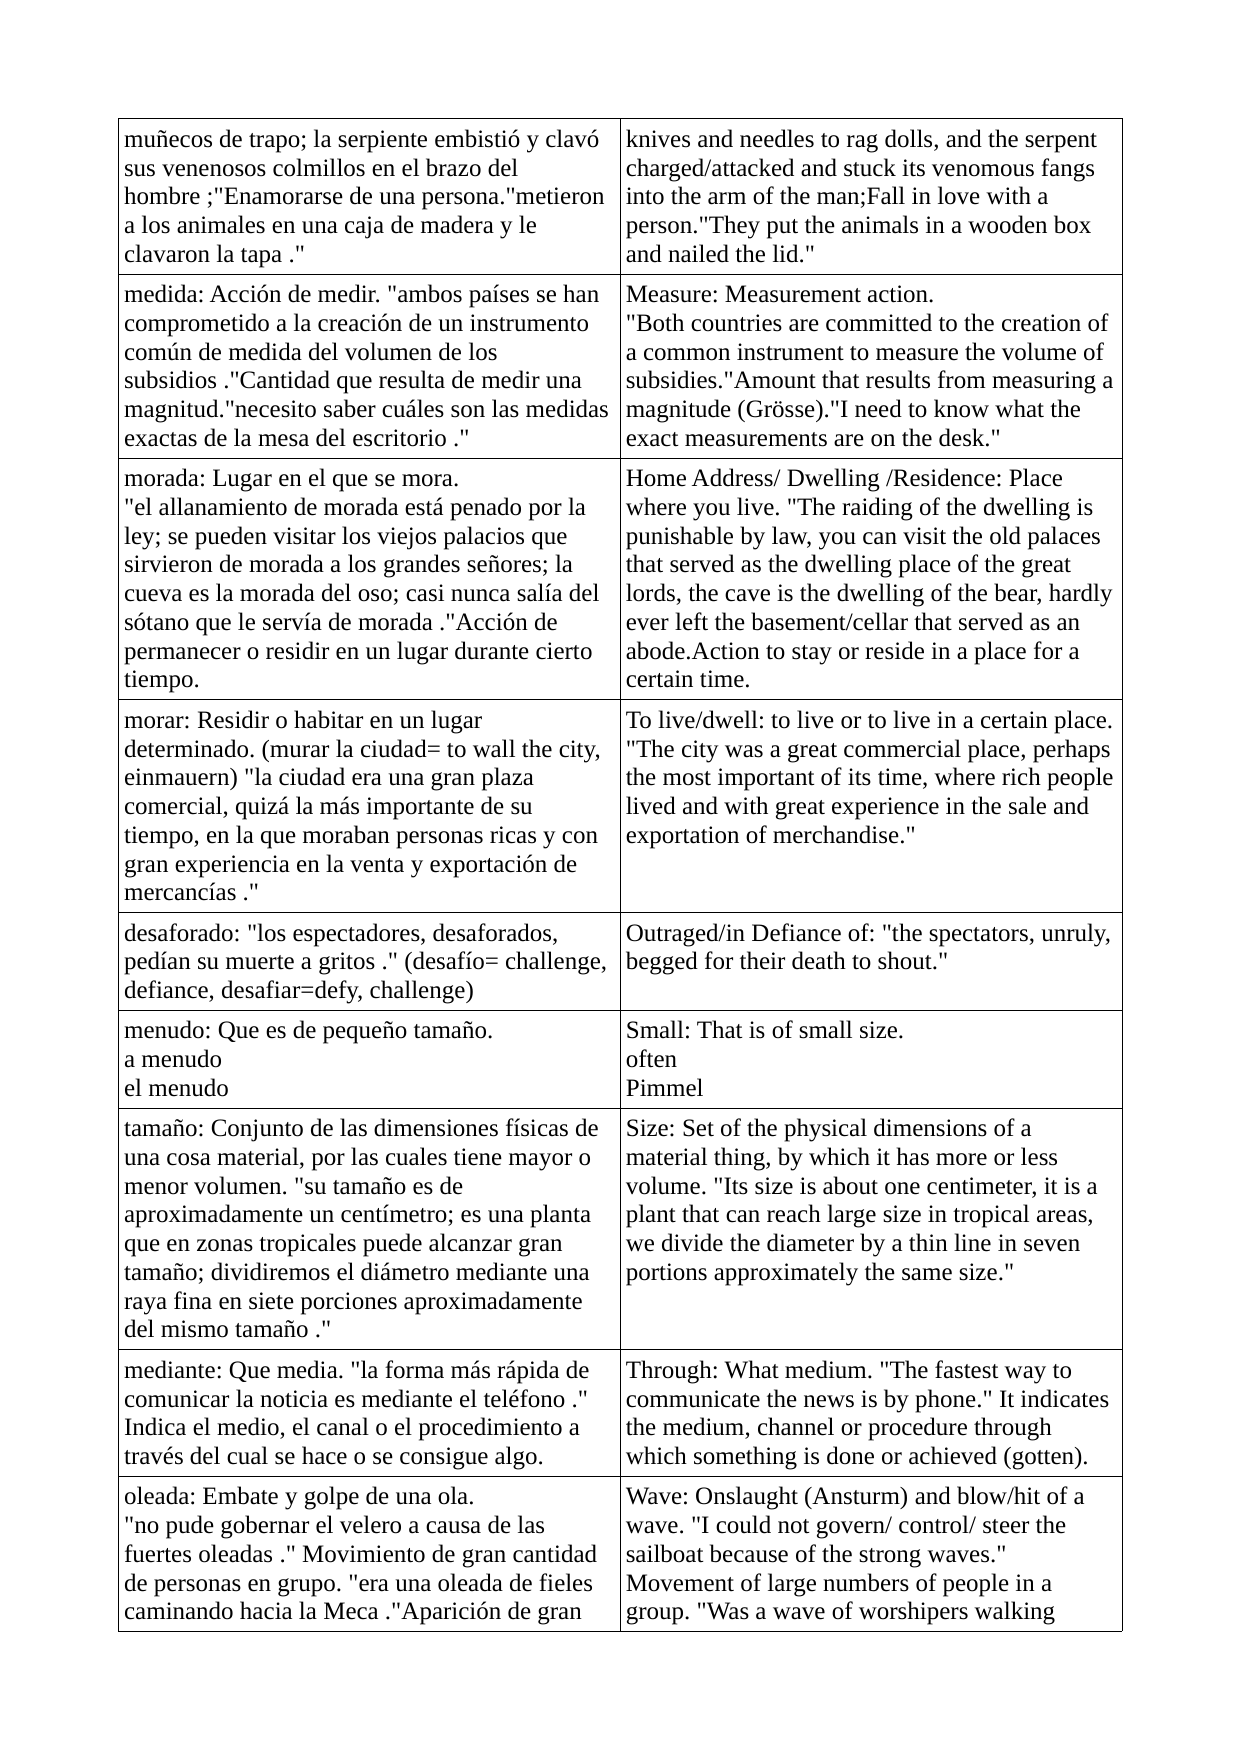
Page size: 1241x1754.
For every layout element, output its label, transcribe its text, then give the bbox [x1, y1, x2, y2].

table_cell Measure: Measurement action. "Both countries are committed to the creation of a common instrument to measure the volume of subsidies."Amount that results from measuring a magnitude (Grösse)."I need to know what the exact measurements are on the desk." [621, 275, 1122, 457]
table_cell oleada: Embate y golpe de una ola. "no pude gobernar el velero a causa de las fuertes oleadas ." Movimiento de gran cantidad de personas en grupo. "era una oleada de fieles caminando hacia la Meca ."Aparición de gran [119, 1477, 620, 1631]
table_cell desaforado: "los espectadores, desaforados, pedían su muerte a gritos ." (desafío= challenge, defiance, desafiar=defy, challenge) [119, 913, 620, 1010]
table_cell To live/dwell: to live or to live in a certain place. "The city was a great commercial place, perhaps the most important of its time, where rich people lived and with great experience in the sale and exportation of merchandise." [621, 700, 1122, 912]
table_cell Small: That is of small size. often Pimmel [621, 1011, 1122, 1107]
table_cell muñecos de trapo; la serpiente embistió y clavó sus venenosos colmillos en el brazo del hombre ;"Enamorarse de una persona."metieron a los animales en una caja de madera y le clavaron la tapa ." [119, 119, 620, 273]
table_cell Wave: Onslaught (Ansturm) and blow/hit of a wave. "I could not govern/ control/ steer the sailboat because of the strong waves." Movement of large numbers of people in a group. "Was a wave of worshipers walking [621, 1477, 1122, 1631]
table_cell tamaño: Conjunto de las dimensiones físicas de una cosa material, por las cuales tiene mayor o menor volumen. "su tamaño es de aproximadamente un centímetro; es una planta que en zonas tropicales puede alcanzar gran tamaño; dividiremos el diámetro mediante una raya fina en siete porciones aproximadamente del mismo tamaño ." [119, 1109, 620, 1349]
table_cell medida: Acción de medir. "ambos países se han comprometido a la creación de un instrumento común de medida del volumen de los subsidios ."Cantidad que resulta de medir una magnitud."necesito saber cuáles son las medidas exactas de la mesa del escritorio ." [119, 275, 620, 457]
table_cell morar: Residir o habitar en un lugar determinado. (murar la ciudad= to wall the city, einmauern) "la ciudad era una gran plaza comercial, quizá la más importante de su tiempo, en la que moraban personas ricas y con gran experiencia en la venta y exportación de mercancías ." [119, 700, 620, 912]
table_cell morada: Lugar en el que se mora. "el allanamiento de morada está penado por la ley; se pueden visitar los viejos palacios que sirvieron de morada a los grandes señores; la cueva es la morada del oso; casi nunca salía del sótano que le servía de morada ."Acción de permanecer o residir en un lugar durante cierto tiempo. [119, 459, 620, 699]
table_cell Outraged/in Defiance of: "the spectators, unruly, begged for their death to shout." [621, 913, 1122, 1010]
table_cell Size: Set of the physical dimensions of a material thing, by which it has more or less volume. "Its size is about one centimeter, it is a plant that can reach large size in tropical areas, we divide the diameter by a thin line in seven portions approximately the same size." [621, 1109, 1122, 1349]
table_cell mediante: Que media. "la forma más rápida de comunicar la noticia es mediante el teléfono ." Indica el medio, el canal o el procedimiento a través del cual se hace o se consigue algo. [119, 1350, 620, 1476]
table_cell knives and needles to rag dolls, and the serpent charged/attacked and stuck its venomous fangs into the arm of the man;Fall in love with a person."They put the animals in a wooden box and nailed the lid." [621, 119, 1122, 273]
table_cell Through: What medium. "The fastest way to communicate the news is by phone." It indicates the medium, channel or procedure through which something is done or achieved (gotten). [621, 1350, 1122, 1476]
table_cell Home Address/ Dwelling /Residence: Place where you live. "The raiding of the dwelling is punishable by law, you can visit the old palaces that served as the dwelling place of the great lords, the cave is the dwelling of the bear, hardly ever left the basement/cellar that served as an abode.Action to stay or reside in a place for a certain time. [621, 459, 1122, 699]
table_cell menudo: Que es de pequeño tamaño. a menudo el menudo [119, 1011, 620, 1107]
